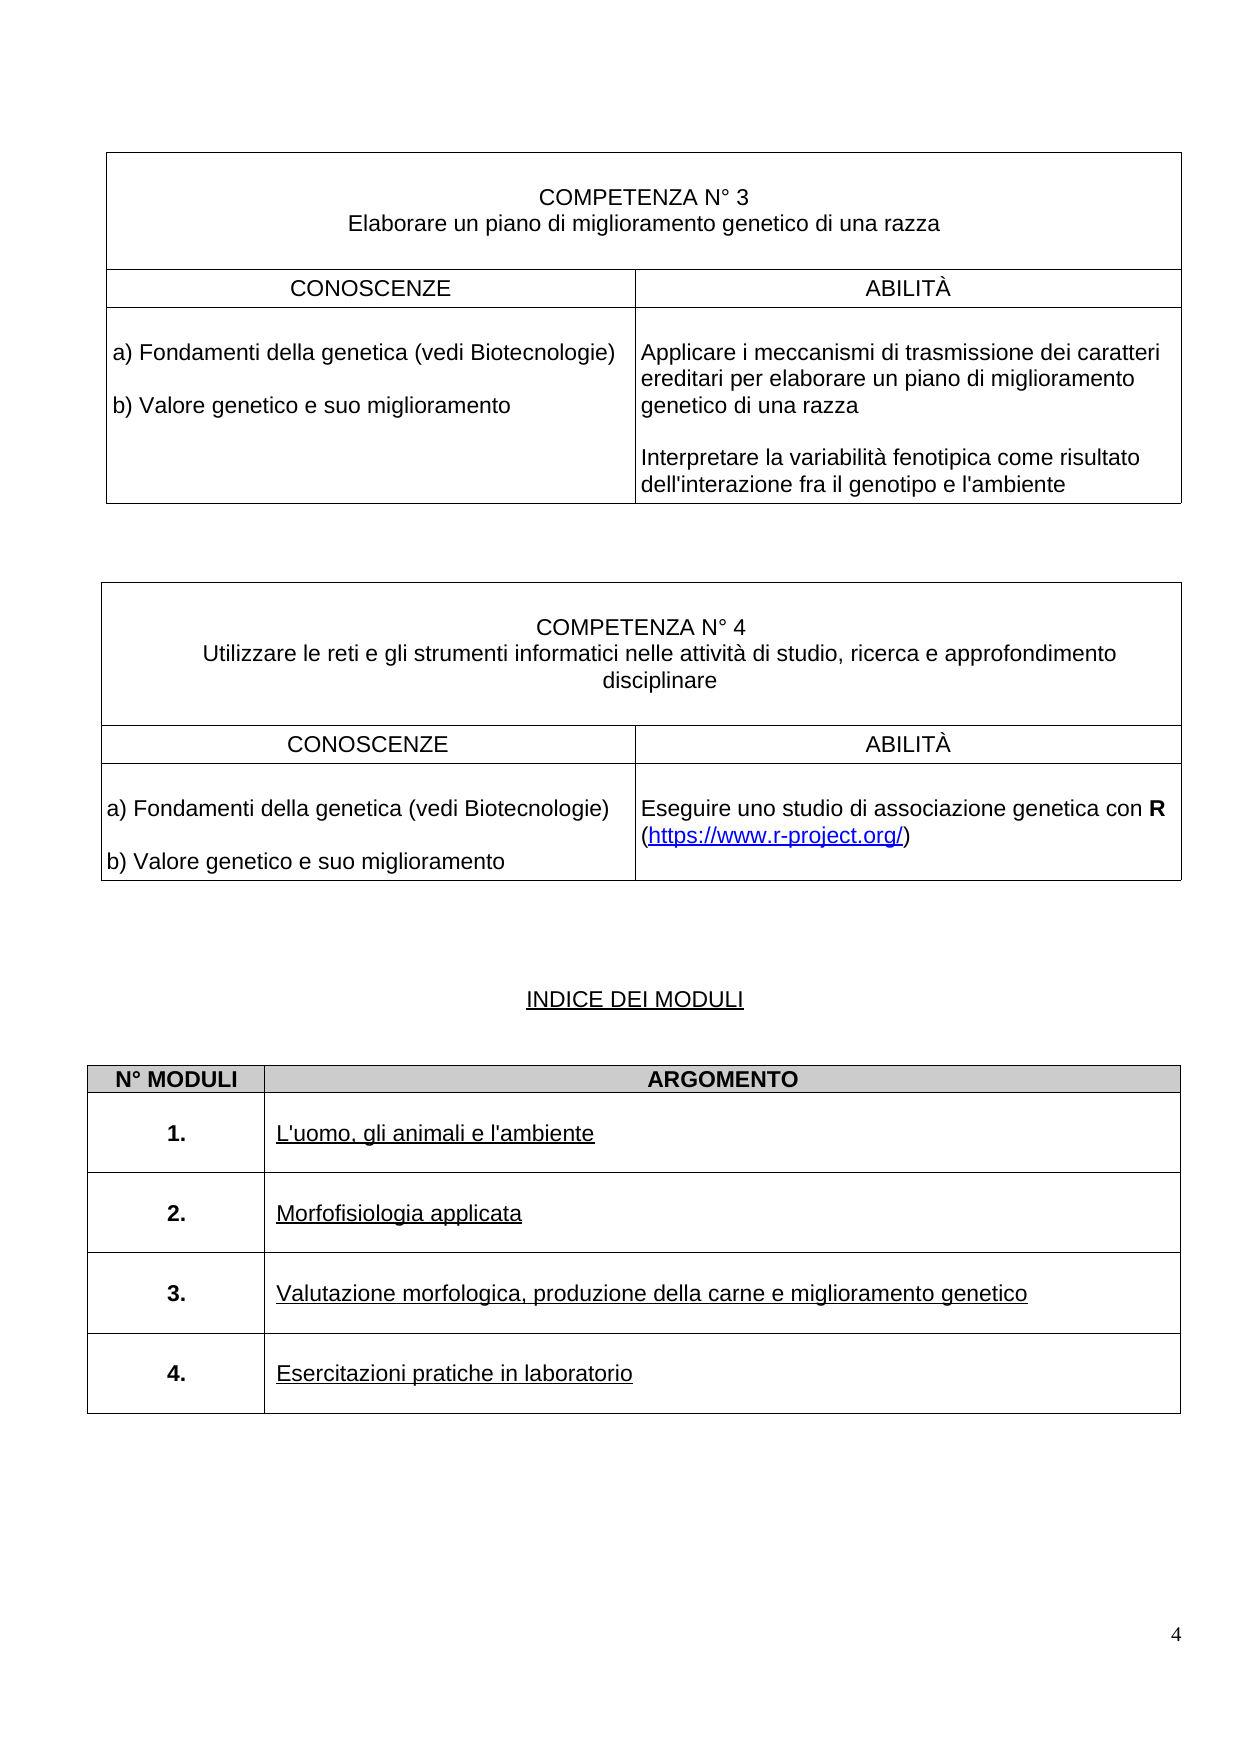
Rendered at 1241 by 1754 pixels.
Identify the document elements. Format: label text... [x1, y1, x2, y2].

table_cell L'uomo, gli animali e l'ambiente [265, 1093, 1180, 1172]
table_cell Morfofisiologia applicata [265, 1173, 1180, 1252]
table_header COMPETENZA N° 4 Utilizzare le reti e gli strumenti informatici nelle attività di studio, ricerca e approfondimento disciplinare [102, 583, 1181, 725]
table_cell 4. [88, 1334, 264, 1412]
table_cell a) Fondamenti della genetica (vedi Biotecnologie) b) Valore genetico e suo miglioramento [102, 764, 635, 880]
table_cell Valutazione morfologica, produzione della carne e miglioramento genetico [265, 1253, 1180, 1332]
table_cell Applicare i meccanismi di trasmissione dei caratteri ereditari per elaborare un piano di miglioramento genetico di una razza Interpretare la variabilità fenotipica come risultato dell'interazione fra il genotipo e l'ambiente [636, 308, 1181, 503]
table_cell CONOSCENZE [102, 726, 635, 763]
table_cell 1. [88, 1093, 264, 1172]
table_cell ABILITÀ [636, 726, 1181, 763]
table_cell 2. [88, 1173, 264, 1252]
table_cell Esercitazioni pratiche in laboratorio [265, 1334, 1180, 1412]
table_header COMPETENZA N° 3 Elaborare un piano di miglioramento genetico di una razza [107, 153, 1181, 269]
table_cell ABILITÀ [636, 270, 1181, 307]
table_cell CONOSCENZE [107, 270, 635, 307]
table_cell a) Fondamenti della genetica (vedi Biotecnologie) b) Valore genetico e suo miglioramento [107, 308, 635, 503]
text INDICE DEI MODULI [89, 986, 1181, 1012]
table_cell 3. [88, 1253, 264, 1332]
table_cell Eseguire uno studio di associazione genetica con R (https://www.r-project.org/) [636, 764, 1181, 880]
table_header N° MODULI [88, 1066, 264, 1092]
table_header ARGOMENTO [265, 1066, 1180, 1092]
